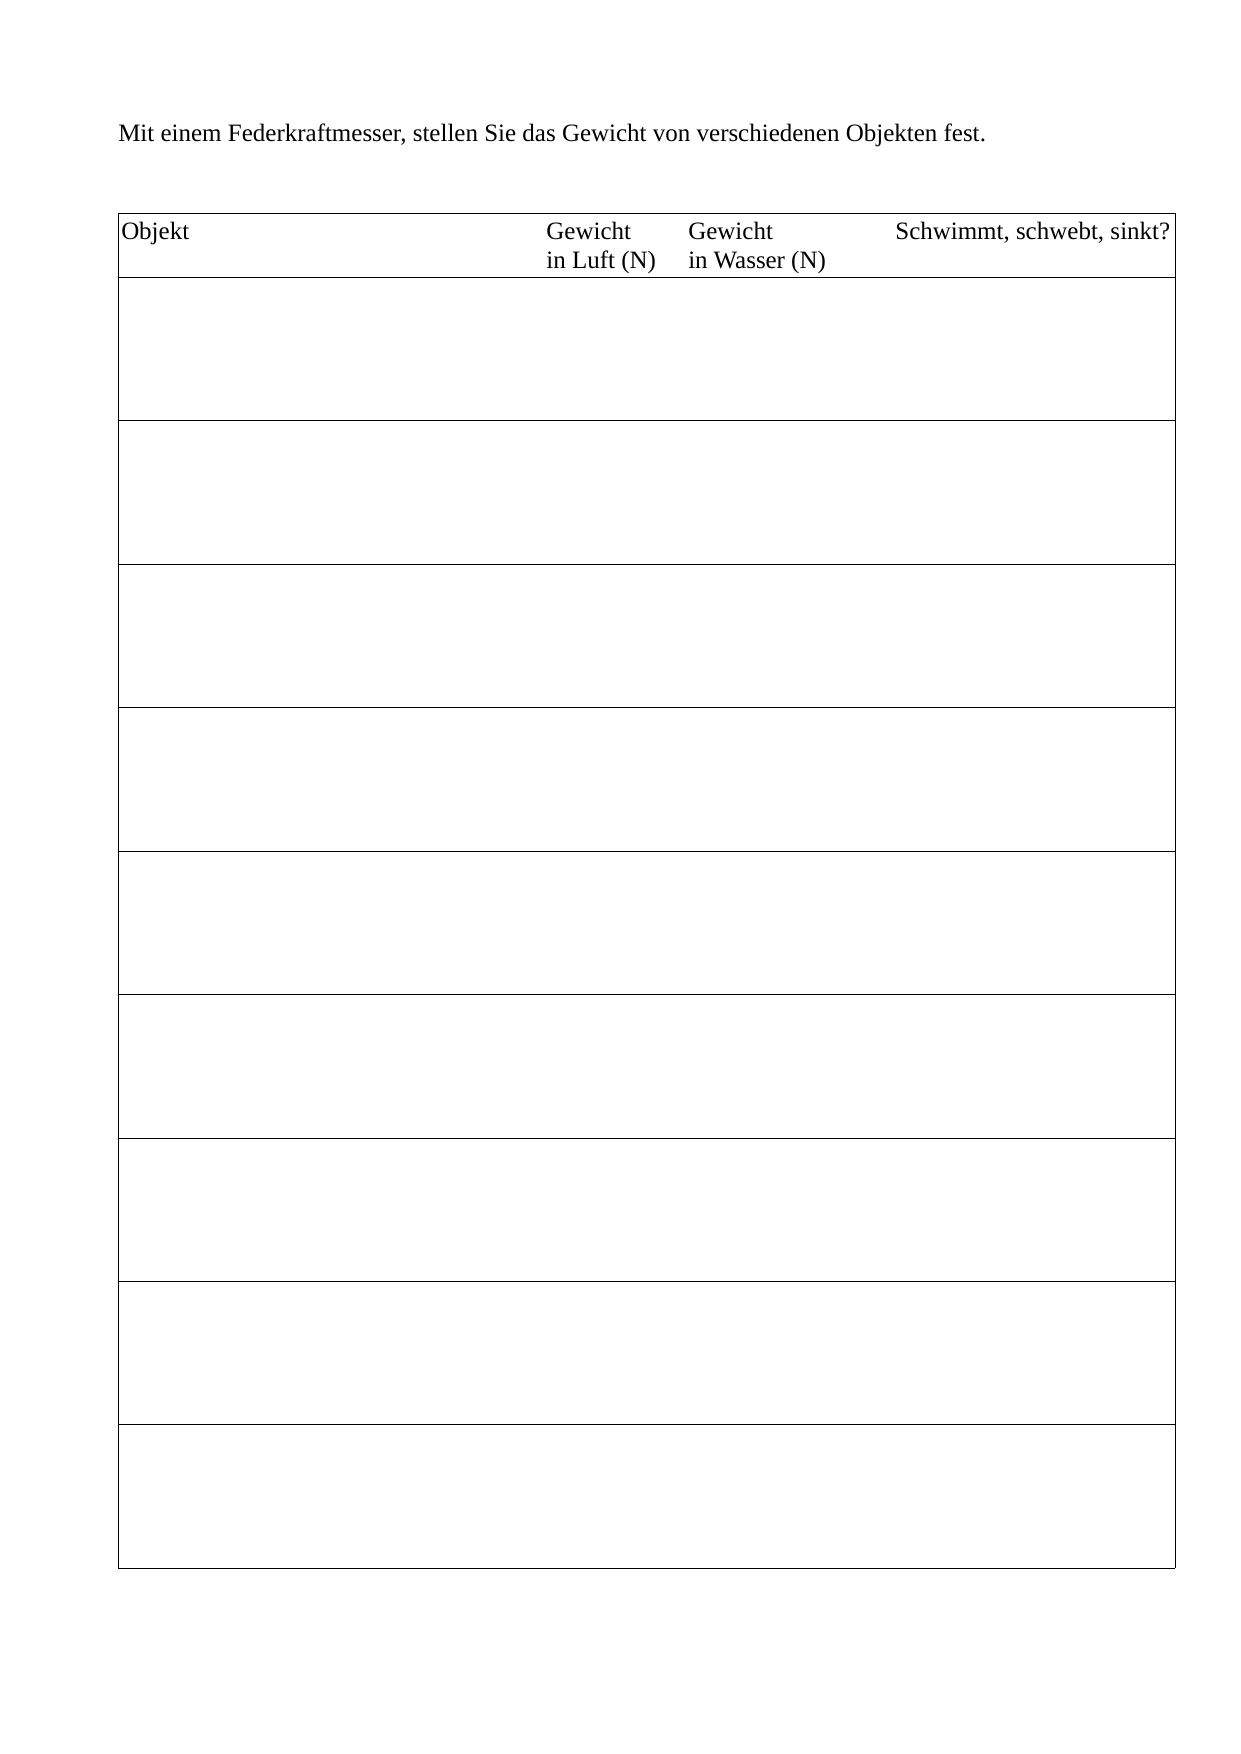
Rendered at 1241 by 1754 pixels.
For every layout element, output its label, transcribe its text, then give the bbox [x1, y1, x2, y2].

table_cell [119, 1425, 543, 1568]
table_cell [119, 995, 543, 1137]
table_cell [543, 565, 685, 707]
table_cell [119, 565, 543, 707]
table_cell [119, 1139, 543, 1281]
table_cell [543, 1425, 685, 1568]
table_header Objekt [119, 214, 543, 277]
table_cell [543, 708, 685, 851]
table_cell [685, 852, 886, 994]
table_header Schwimmt, schwebt, sinkt? [886, 214, 1175, 277]
table_cell [886, 852, 1175, 994]
table_cell [543, 1139, 685, 1281]
table_cell [886, 421, 1175, 564]
table_cell [543, 995, 685, 1137]
table_cell [886, 1425, 1175, 1568]
table_cell [685, 421, 886, 564]
table_cell [886, 278, 1175, 420]
table_cell [119, 708, 543, 851]
table_cell [886, 1282, 1175, 1424]
table_cell [119, 278, 543, 420]
table_cell [886, 1139, 1175, 1281]
table_cell [543, 421, 685, 564]
table_header Gewicht in Luft (N) [543, 214, 685, 277]
table_cell [886, 708, 1175, 851]
table_header Gewicht in Wasser (N) [685, 214, 886, 277]
table_cell [886, 565, 1175, 707]
table_cell [886, 995, 1175, 1137]
table_cell [685, 1425, 886, 1568]
table_cell [543, 278, 685, 420]
table_cell [685, 708, 886, 851]
table_cell [685, 565, 886, 707]
table_cell [543, 852, 685, 994]
table_cell [119, 1282, 543, 1424]
table_cell [543, 1282, 685, 1424]
text Mit einem Federkraftmesser, stellen Sie das Gewicht von verschiedenen Objekten fest. [118, 118, 1122, 147]
table_cell [685, 995, 886, 1137]
table_cell [119, 852, 543, 994]
table_cell [685, 278, 886, 420]
table_cell [119, 421, 543, 564]
table_cell [685, 1282, 886, 1424]
table_cell [685, 1139, 886, 1281]
